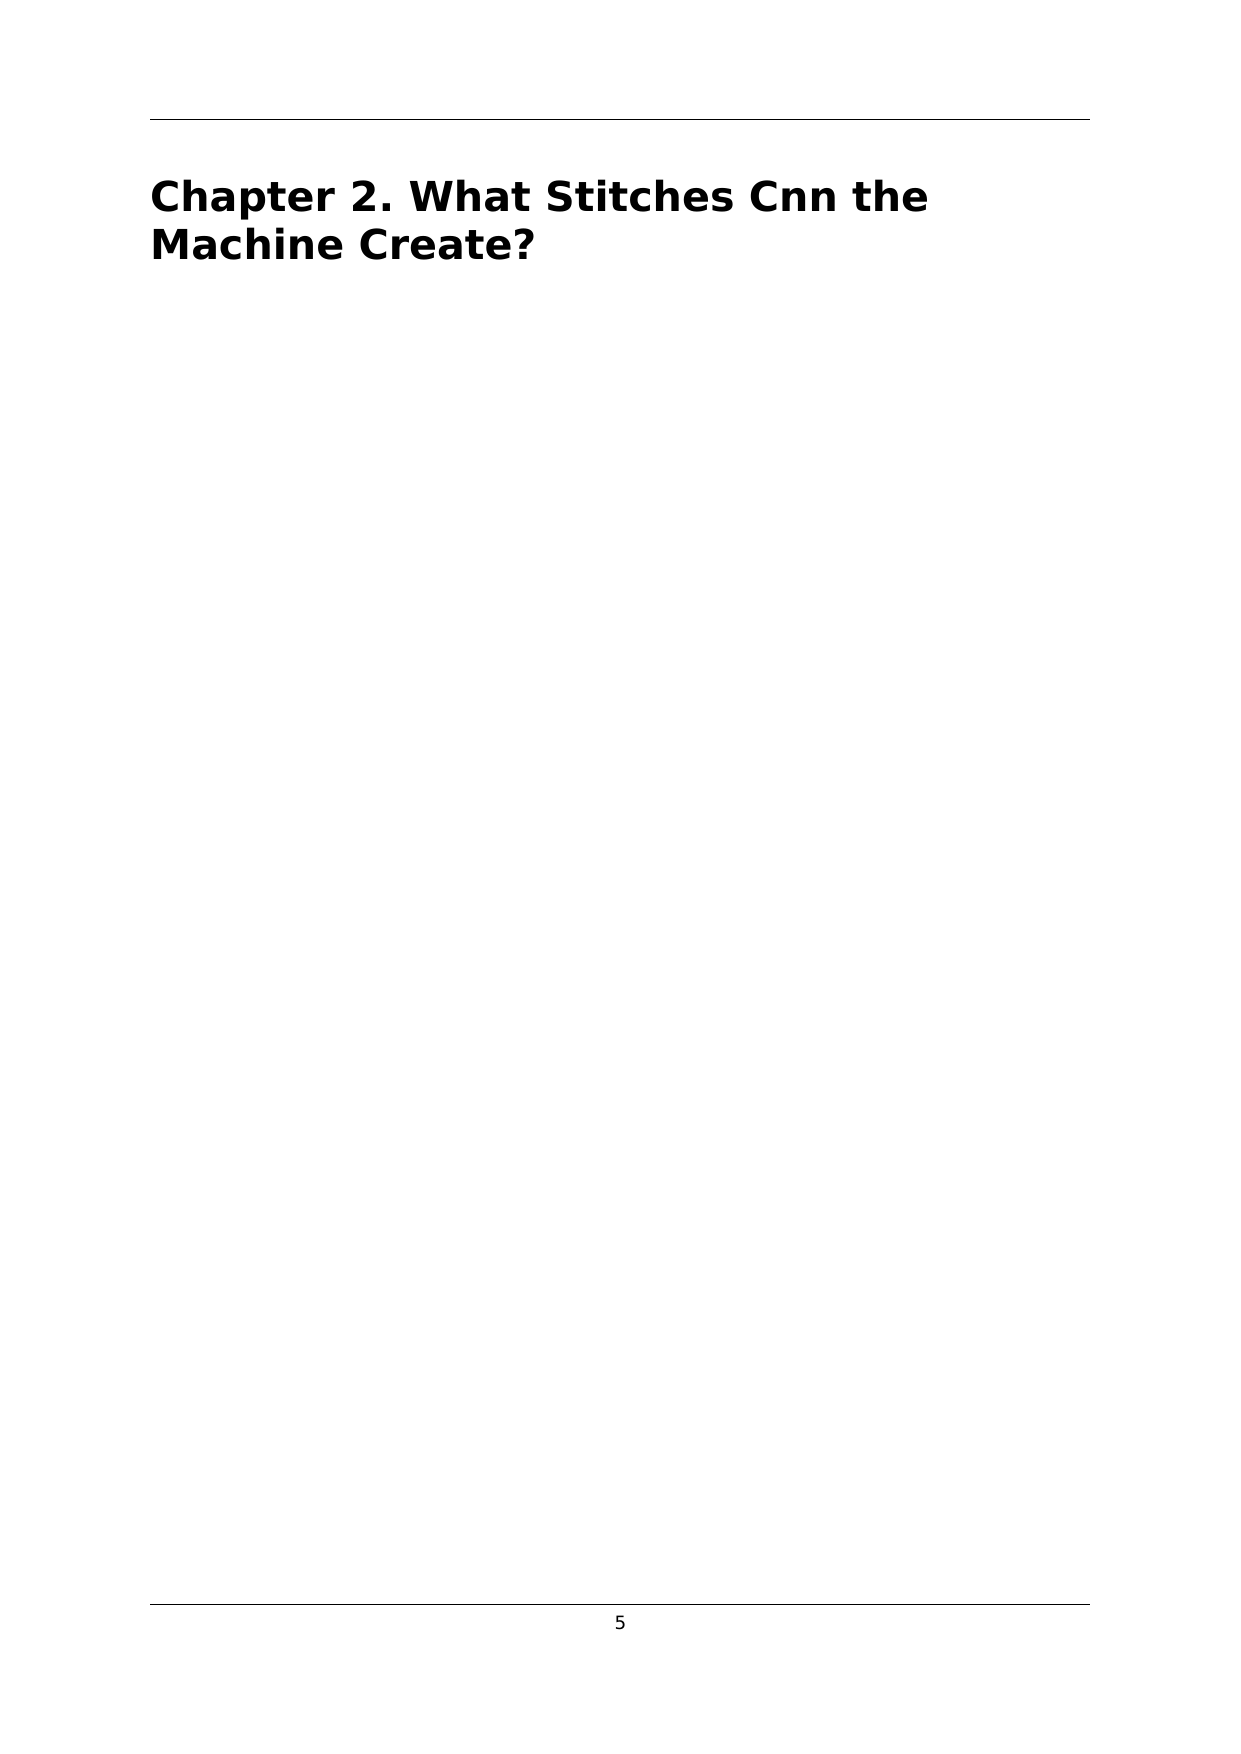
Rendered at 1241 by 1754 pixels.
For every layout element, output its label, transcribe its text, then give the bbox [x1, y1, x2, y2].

text Chapter 2. What Stitches Cnn the Machine Create? [150, 173, 1090, 269]
